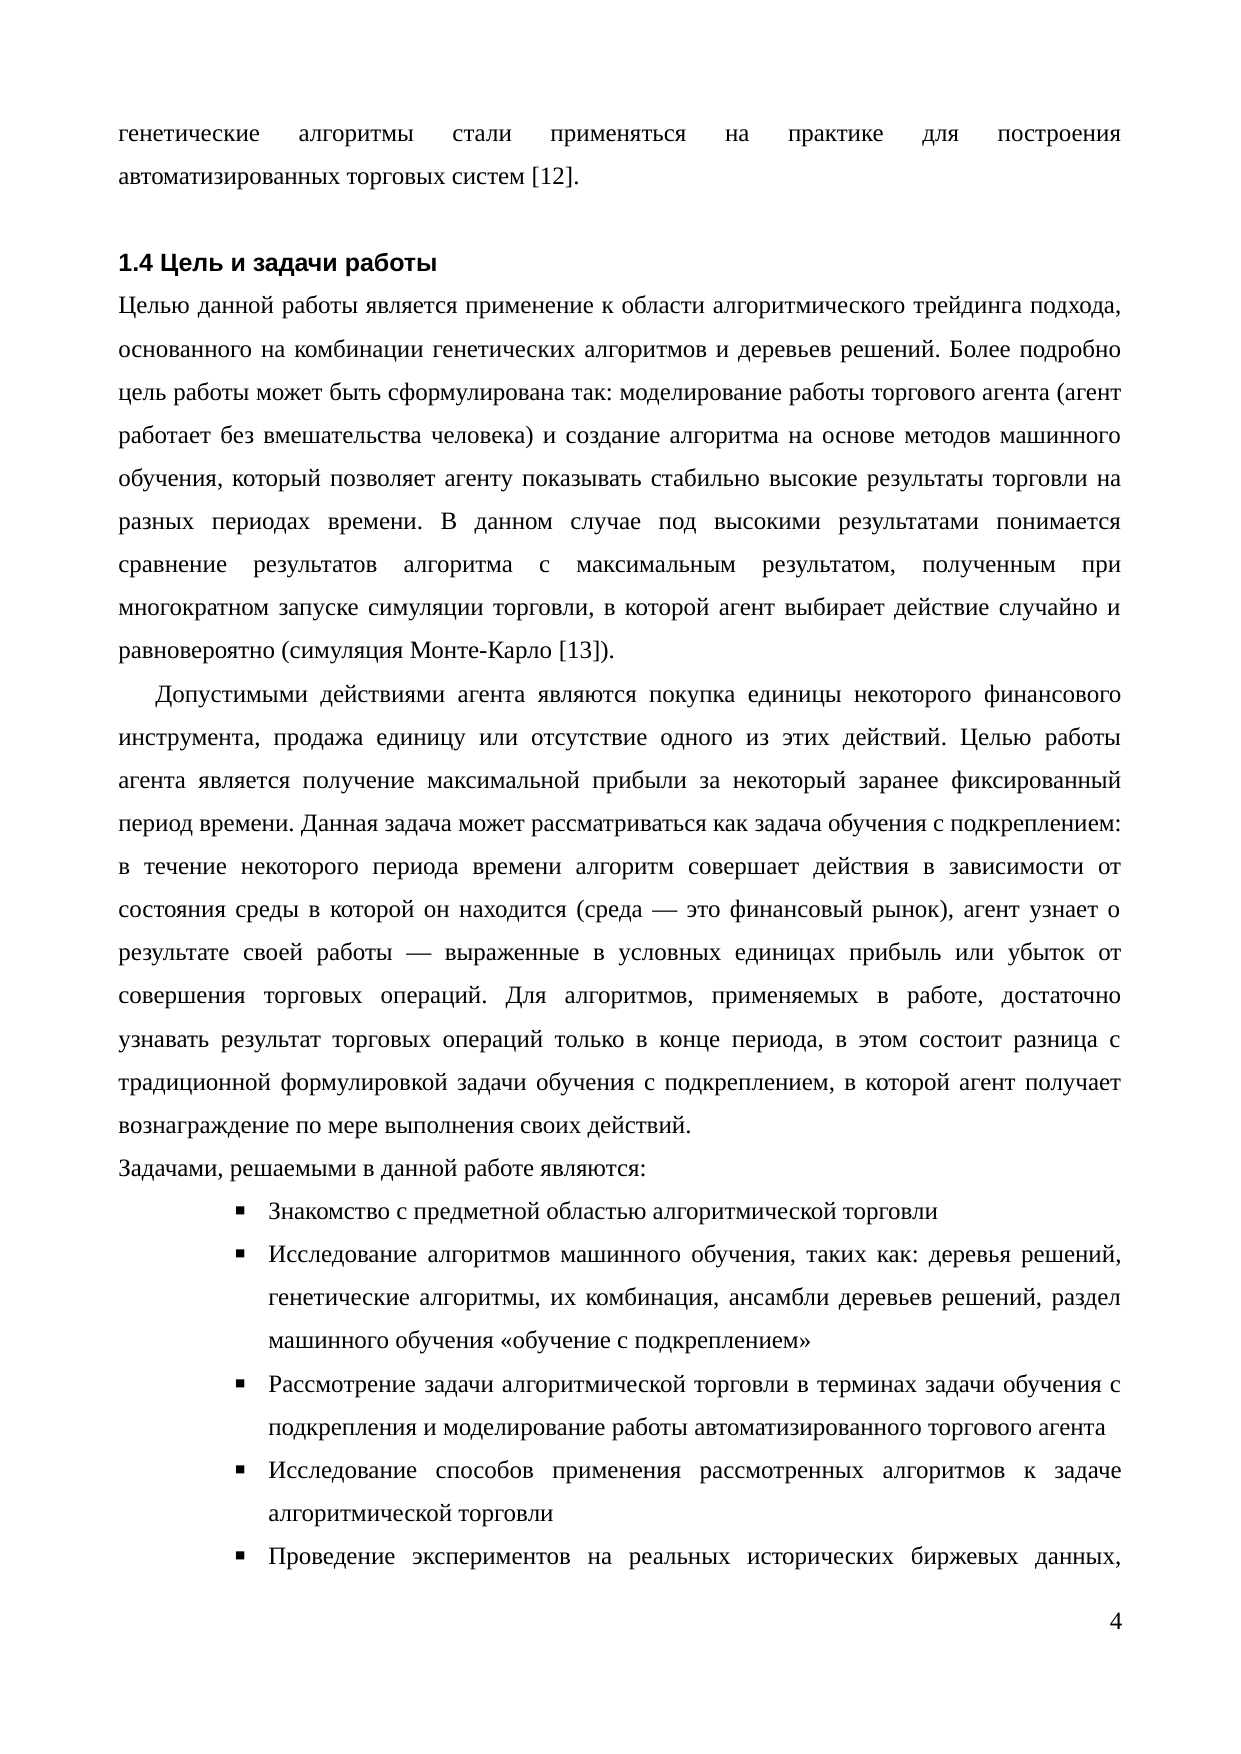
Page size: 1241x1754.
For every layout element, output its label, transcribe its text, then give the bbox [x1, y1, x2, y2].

list Цель и задачи работы [118, 247, 1122, 276]
list Исследование способов применения рассмотренных алгоритмов к задаче алгоритмической торговли [231, 1455, 1122, 1527]
list Допустимыми действиями агента являются покупка единицы некоторого финансового инструмента, продажа единицу или отсутствие одного из этих действий. Целью работы агента является получение максимальной прибыли за некоторый заранее фиксированный период времени. Данная задача может рассматриваться как задача обучения с подкреплением: в течение некоторого периода времени алгоритм совершает действия в зависимости от состояния среды в которой он находится (среда — это финансовый рынок), агент узнает о результате своей работы — выраженные в условных единицах прибыль или убыток от совершения торговых операций. Для алгоритмов, применяемых в работе, достаточно узнавать результат торговых операций только в конце периода, в этом состоит разница с традиционной формулировкой задачи обучения с подкреплением, в которой агент получает вознаграждение по мере выполнения своих действий. [118, 679, 1122, 1139]
list Исследование алгоритмов машинного обучения, таких как: деревья решений, генетические алгоритмы, их комбинация, ансамбли деревьев решений, раздел машинного обучения «обучение с подкреплением» [231, 1239, 1122, 1354]
list генетические алгоритмы стали применяться на практике для построения автоматизированных торговых систем [12]. [118, 118, 1122, 190]
list Знакомство с предметной областью алгоритмической торговли [231, 1196, 1122, 1225]
list Задачами, решаемыми в данной работе являются: [118, 1153, 1122, 1182]
list Проведение экспериментов на реальных исторических биржевых данных, [231, 1541, 1122, 1570]
list Рассмотрение задачи алгоритмической торговли в терминах задачи обучения с подкрепления и моделирование работы автоматизированного торгового агента [231, 1369, 1122, 1441]
list Целью данной работы является применение к области алгоритмического трейдинга подхода, основанного на комбинации генетических алгоритмов и деревьев решений. Более подробно цель работы может быть сформулирована так: моделирование работы торгового агента (агент работает без вмешательства человека) и создание алгоритма на основе методов машинного обучения, который позволяет агенту показывать стабильно высокие результаты торговли на разных периодах времени. В данном случае под высокими результатами понимается сравнение результатов алгоритма с максимальным результатом, полученным при многократном запуске симуляции торговли, в которой агент выбирает действие случайно и равновероятно (симуляция Монте-Карло [13]). [118, 291, 1122, 664]
